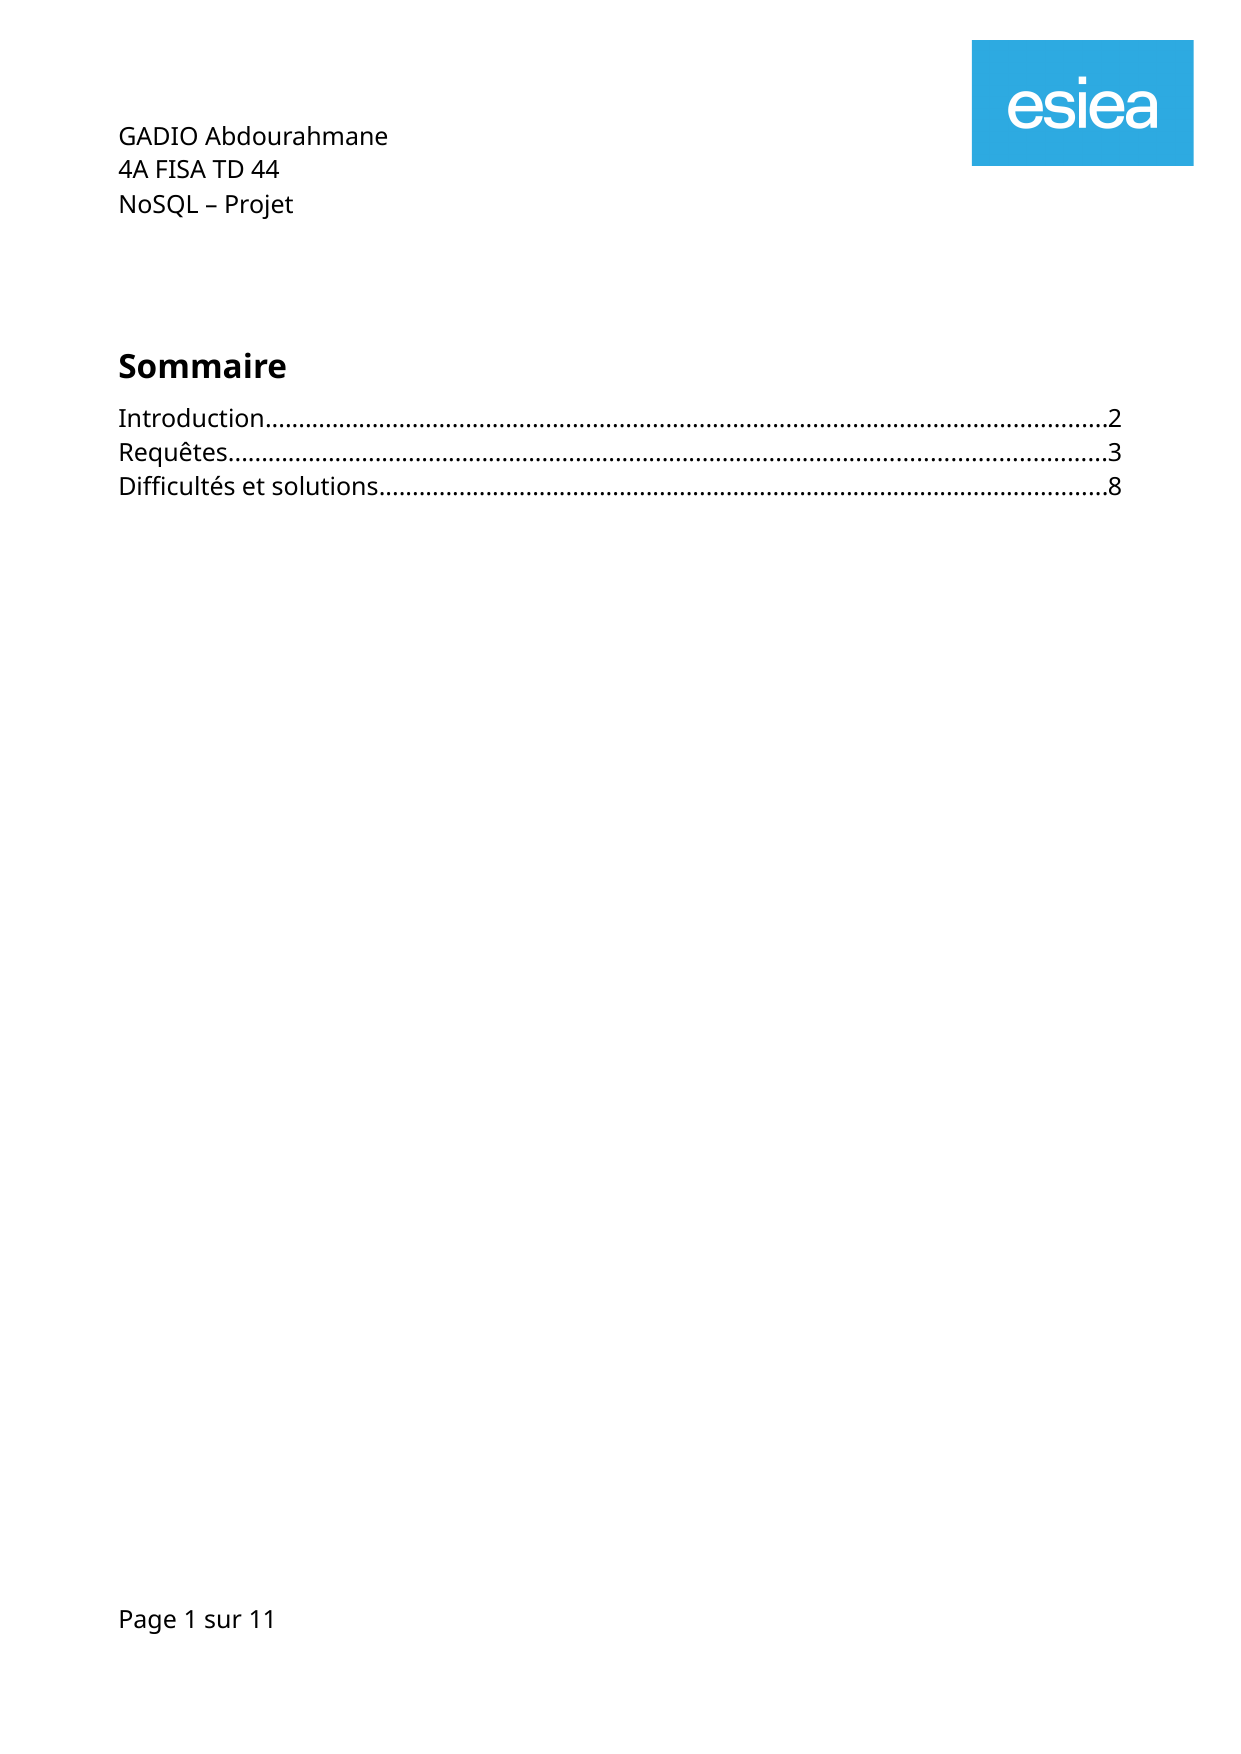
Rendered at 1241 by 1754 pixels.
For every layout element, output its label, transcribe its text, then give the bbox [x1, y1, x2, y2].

text Introduction 2 [118, 401, 1122, 435]
text Requêtes 3 [118, 435, 1122, 469]
text Difficultés et solutions 8 [118, 469, 1122, 503]
picture [971, 40, 1194, 166]
subtitle Sommaire [118, 343, 1122, 388]
